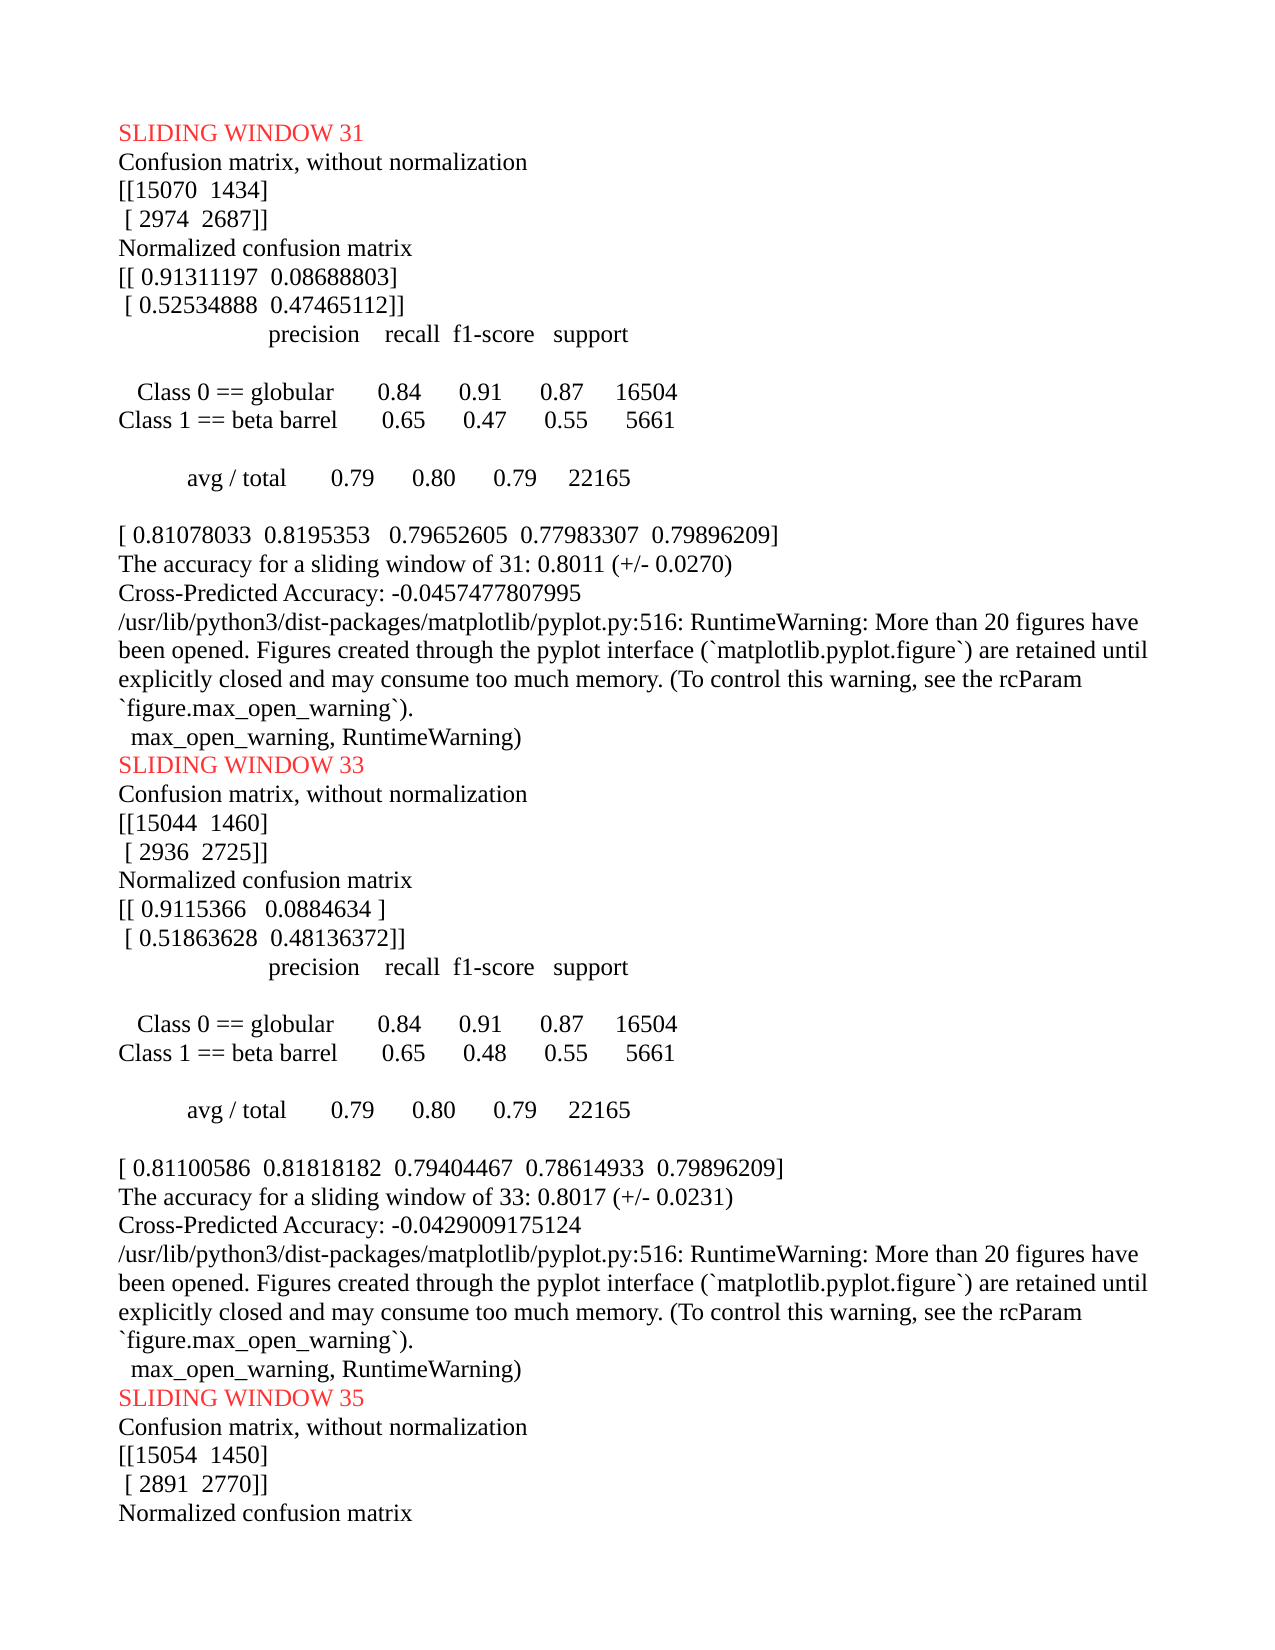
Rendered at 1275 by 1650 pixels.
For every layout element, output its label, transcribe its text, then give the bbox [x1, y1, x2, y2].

text [ 0.52534888 0.47465112]] [118, 291, 1157, 319]
text /usr/lib/python3/dist-packages/matplotlib/pyplot.py:516: RuntimeWarning: More than 20 figures have been opened. Figures created through the pyplot interface (`matplotlib.pyplot.figure`) are retained until explicitly closed and may consume too much memory. (To control this warning, see the rcParam `figure.max_open_warning`). [118, 607, 1157, 722]
text [[ 0.9115366 0.0884634 ] [118, 894, 1157, 923]
text Class 1 == beta barrel 0.65 0.47 0.55 5661 [118, 406, 1157, 434]
text precision recall f1-score support [118, 952, 1157, 981]
text [ 0.81078033 0.8195353 0.79652605 0.77983307 0.79896209] [118, 521, 1157, 549]
text [[15044 1460] [118, 808, 1157, 837]
text [[ 0.91311197 0.08688803] [118, 262, 1157, 291]
text avg / total 0.79 0.80 0.79 22165 [118, 1096, 1157, 1124]
text max_open_warning, RuntimeWarning) [118, 722, 1157, 751]
text [ 0.81100586 0.81818182 0.79404467 0.78614933 0.79896209] [118, 1153, 1157, 1182]
text Confusion matrix, without normalization [118, 147, 1157, 176]
text precision recall f1-score support [118, 319, 1157, 348]
text Confusion matrix, without normalization [118, 1412, 1157, 1441]
text Cross-Predicted Accuracy: -0.0457477807995 [118, 578, 1157, 607]
text Class 0 == globular 0.84 0.91 0.87 16504 [118, 377, 1157, 406]
text [[15054 1450] [118, 1441, 1157, 1469]
text Class 1 == beta barrel 0.65 0.48 0.55 5661 [118, 1038, 1157, 1067]
text /usr/lib/python3/dist-packages/matplotlib/pyplot.py:516: RuntimeWarning: More than 20 figures have been opened. Figures created through the pyplot interface (`matplotlib.pyplot.figure`) are retained until explicitly closed and may consume too much memory. (To control this warning, see the rcParam `figure.max_open_warning`). [118, 1239, 1157, 1354]
text The accuracy for a sliding window of 31: 0.8011 (+/- 0.0270) [118, 549, 1157, 578]
text [ 2891 2770]] [118, 1469, 1157, 1498]
text Class 0 == globular 0.84 0.91 0.87 16504 [118, 1009, 1157, 1038]
text SLIDING WINDOW 31 [118, 118, 1157, 147]
text [ 2936 2725]] [118, 837, 1157, 866]
text Normalized confusion matrix [118, 866, 1157, 894]
text [ 0.51863628 0.48136372]] [118, 923, 1157, 952]
text SLIDING WINDOW 33 [118, 751, 1157, 779]
text [[15070 1434] [118, 176, 1157, 204]
text Cross-Predicted Accuracy: -0.0429009175124 [118, 1211, 1157, 1239]
text avg / total 0.79 0.80 0.79 22165 [118, 463, 1157, 492]
text [ 2974 2687]] [118, 204, 1157, 233]
text The accuracy for a sliding window of 33: 0.8017 (+/- 0.0231) [118, 1182, 1157, 1211]
text Confusion matrix, without normalization [118, 779, 1157, 808]
text SLIDING WINDOW 35 [118, 1383, 1157, 1412]
text Normalized confusion matrix [118, 233, 1157, 262]
text max_open_warning, RuntimeWarning) [118, 1354, 1157, 1383]
text Normalized confusion matrix [118, 1498, 1157, 1527]
